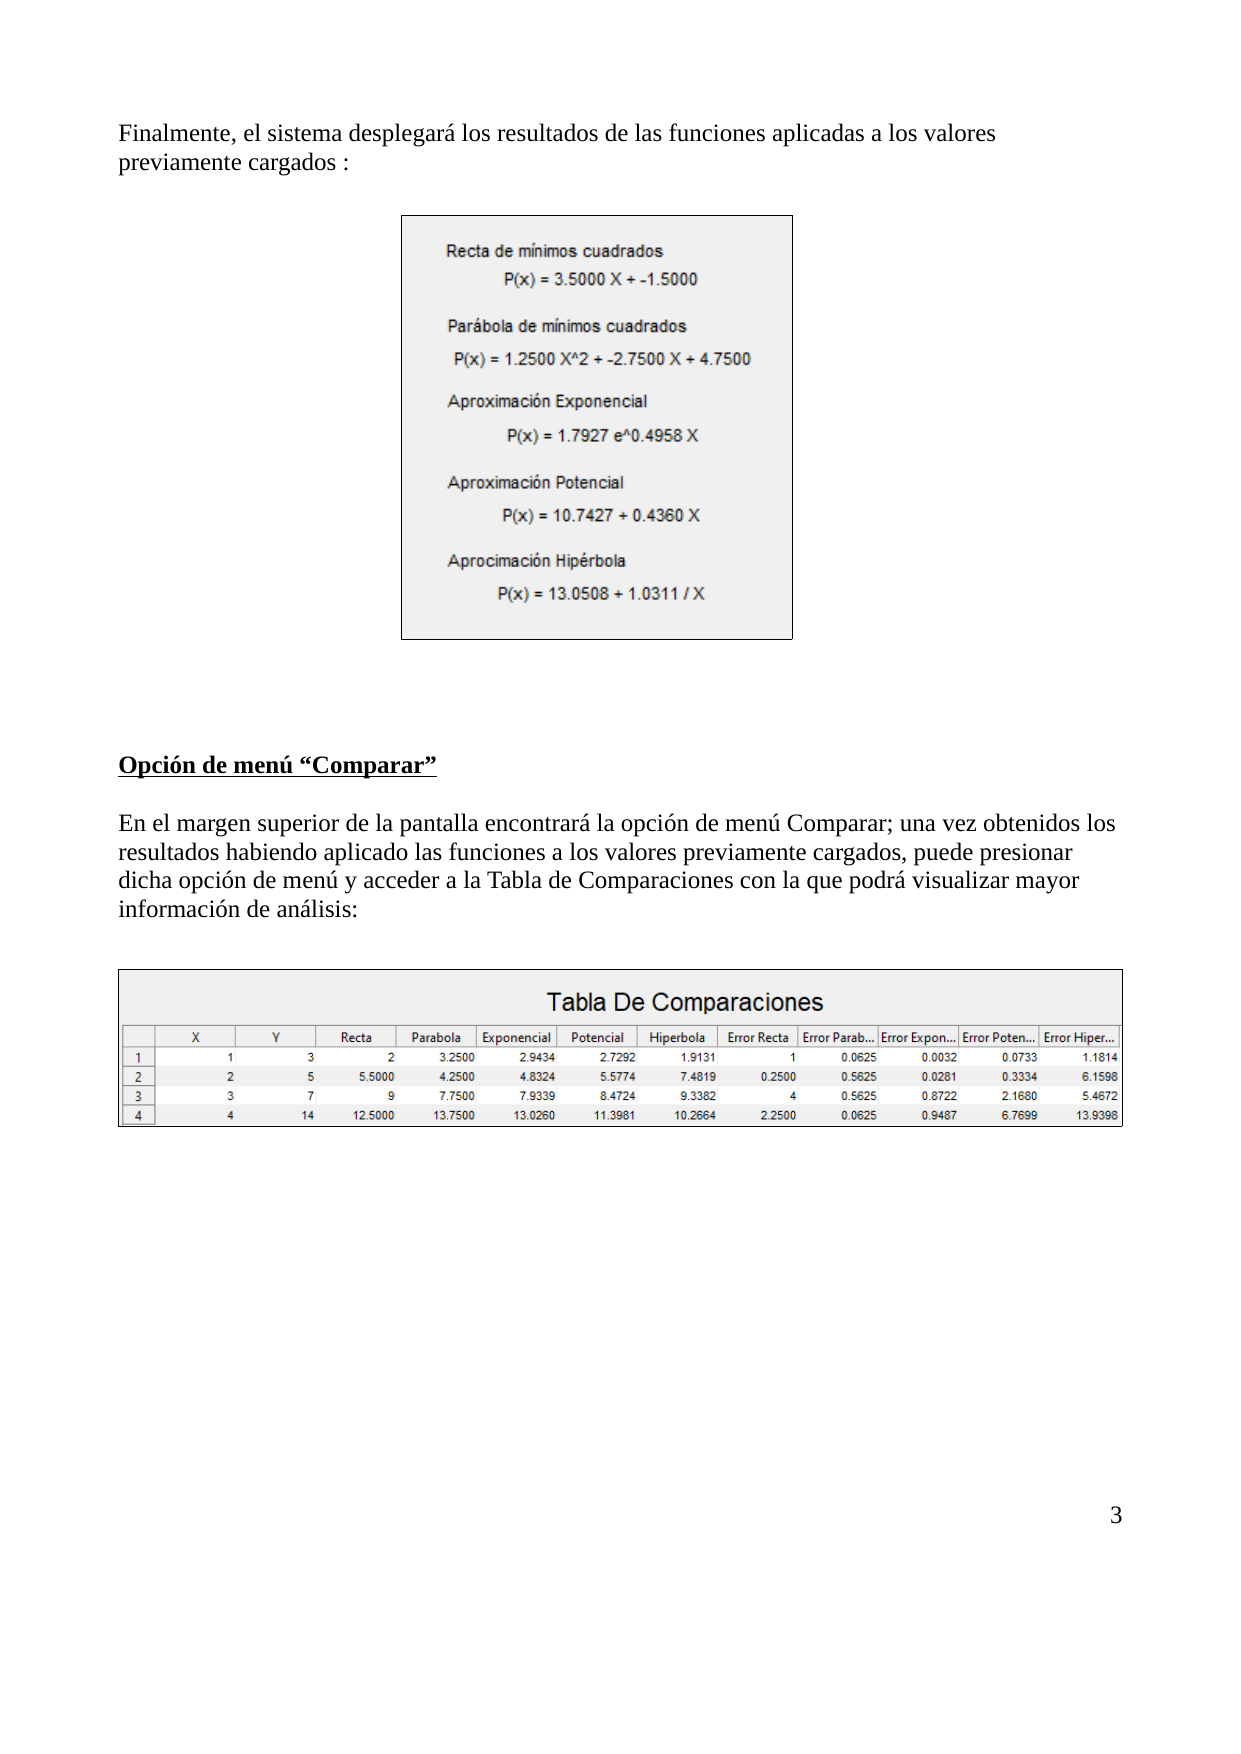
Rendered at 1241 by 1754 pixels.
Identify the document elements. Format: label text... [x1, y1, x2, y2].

picture [402, 216, 792, 639]
picture [119, 970, 1122, 1126]
text 3 [118, 1500, 1122, 1529]
text En el margen superior de la pantalla encontrará la opción de menú Comparar; una vez obtenidos los resultados habiendo aplicado las funciones a los valores previamente cargados, puede presionar dicha opción de menú y acceder a la Tabla de Comparaciones con la que podrá visualizar mayor información de análisis: [118, 808, 1122, 923]
text Finalmente, el sistema desplegará los resultados de las funciones aplicadas a los valores previamente cargados : [118, 118, 1122, 176]
text Opción de menú “Comparar” [118, 751, 1122, 779]
